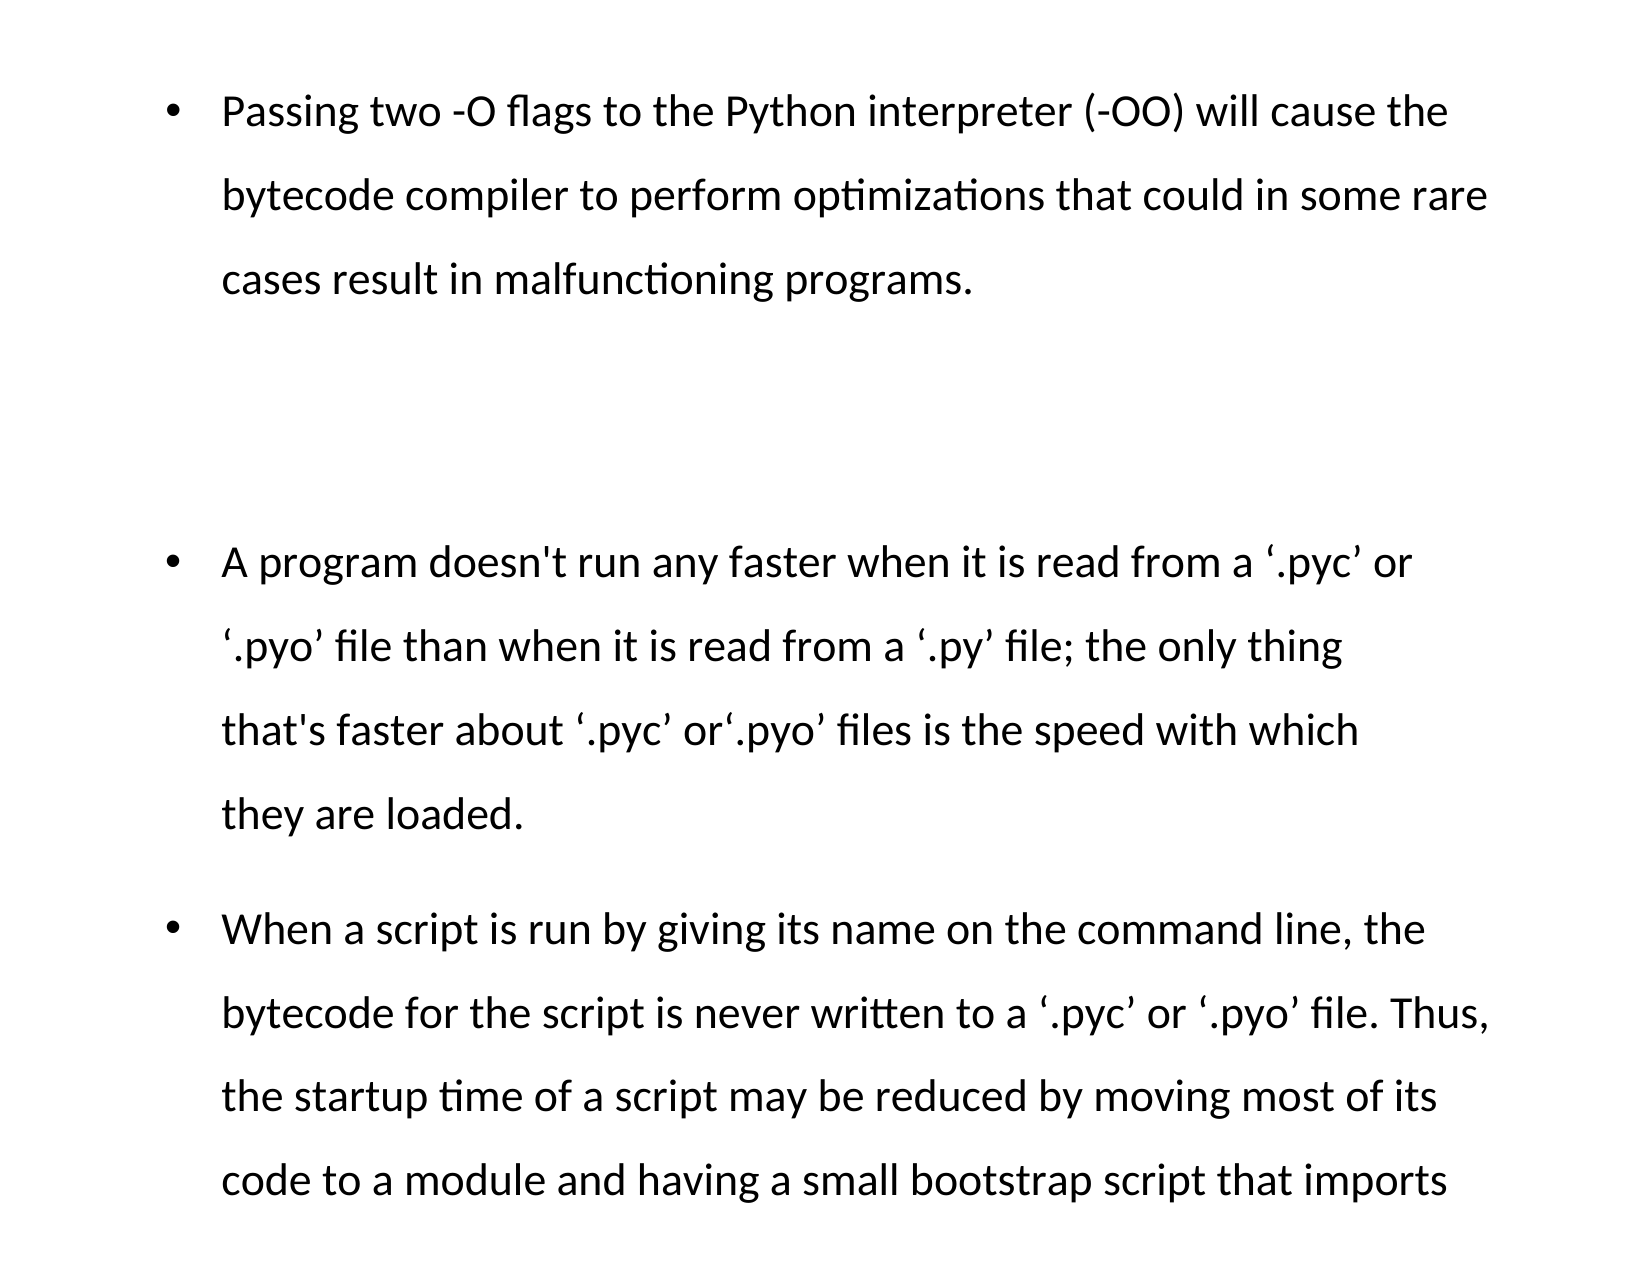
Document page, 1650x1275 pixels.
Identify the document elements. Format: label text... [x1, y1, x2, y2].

table_cell • [75, 877, 221, 1220]
table_header A program doesn't run any faster when it is read from a ‘.pyc’ or ‘.pyo’ file than when it is read from a ‘.py’ file; the only thing that's faster about ‘.pyc’ or‘.pyo’ files is the speed with which they are loaded. [221, 510, 1575, 877]
table_cell When a script is run by giving its name on the command line, the bytecode for the script is never written to a ‘.pyc’ or ‘.pyo’ file. Thus, the startup time of a script may be reduced by moving most of its code to a module and having a small bootstrap script that imports [221, 877, 1575, 1220]
table_cell • [75, 59, 221, 447]
table_header • [75, 510, 221, 877]
table_cell Passing two -O flags to the Python interpreter (-OO) will cause the bytecode compiler to perform optimizations that could in some rare cases result in malfunctioning programs. [221, 59, 1575, 447]
